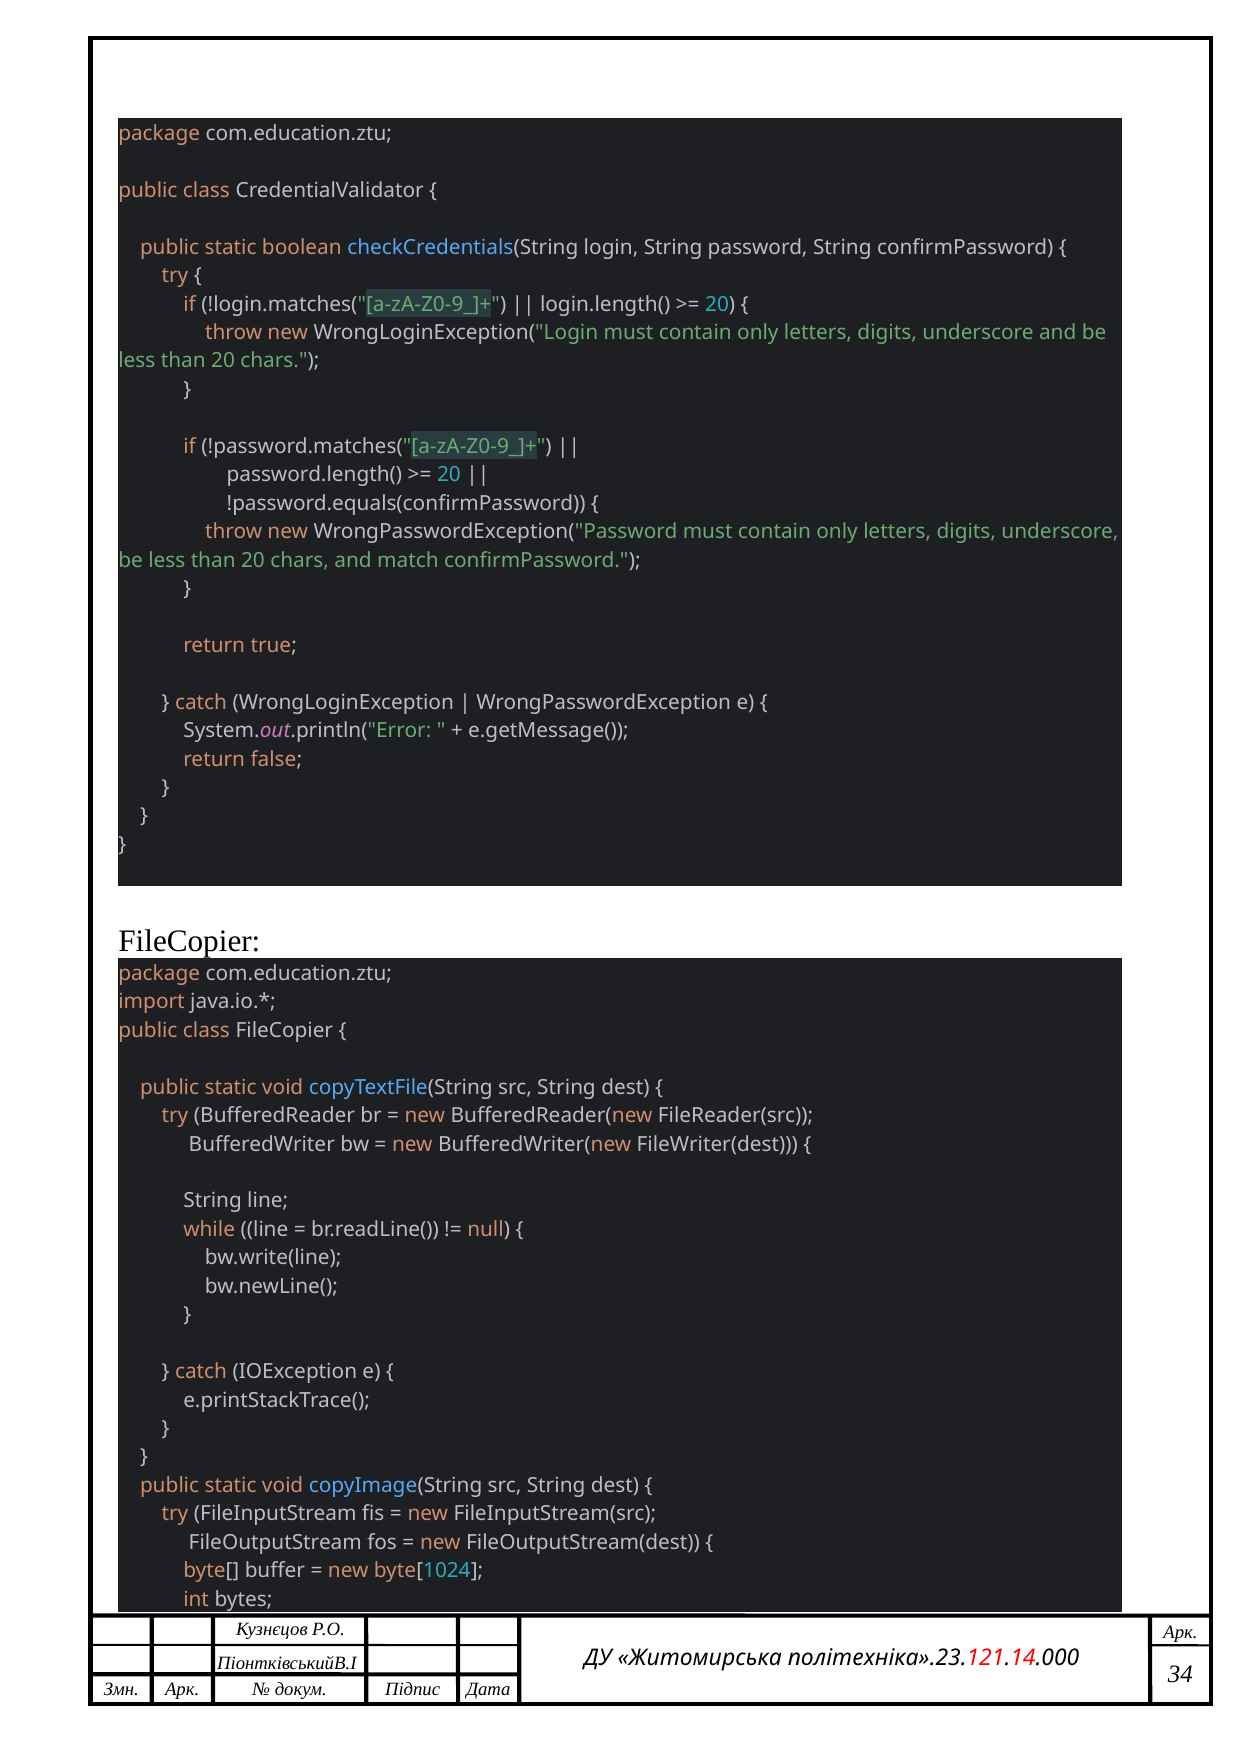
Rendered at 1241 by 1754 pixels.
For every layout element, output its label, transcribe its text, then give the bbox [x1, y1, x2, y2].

text package com.education.ztu; public class CredentialValidator { public static boolean checkCredentials(String login, String password, String confirmPassword) { try { if (!login.matches("[a-zA-Z0-9_]+") || login.length() >= 20) { throw new WrongLoginException("Login must contain only letters, digits, underscore and be less than 20 chars."); } if (!password.matches("[a-zA-Z0-9_]+") || password.length() >= 20 || !password.equals(confirmPassword)) { throw new WrongPasswordException("Password must contain only letters, digits, underscore, be less than 20 chars, and match confirmPassword."); } return true; } catch (WrongLoginException | WrongPasswordException e) { System.out.println("Error: " + e.getMessage()); return false; } } } [118, 118, 1122, 886]
text FileCopier: [118, 922, 1122, 958]
text package com.education.ztu; import java.io.*; public class FileCopier { public static void copyTextFile(String src, String dest) { try (BufferedReader br = new BufferedReader(new FileReader(src)); BufferedWriter bw = new BufferedWriter(new FileWriter(dest))) { String line; while ((line = br.readLine()) != null) { bw.write(line); bw.newLine(); } } catch (IOException e) { e.printStackTrace(); } } public static void copyImage(String src, String dest) { try (FileInputStream fis = new FileInputStream(src); FileOutputStream fos = new FileOutputStream(dest)) { byte[] buffer = new byte[1024]; int bytes; [118, 958, 1122, 1612]
